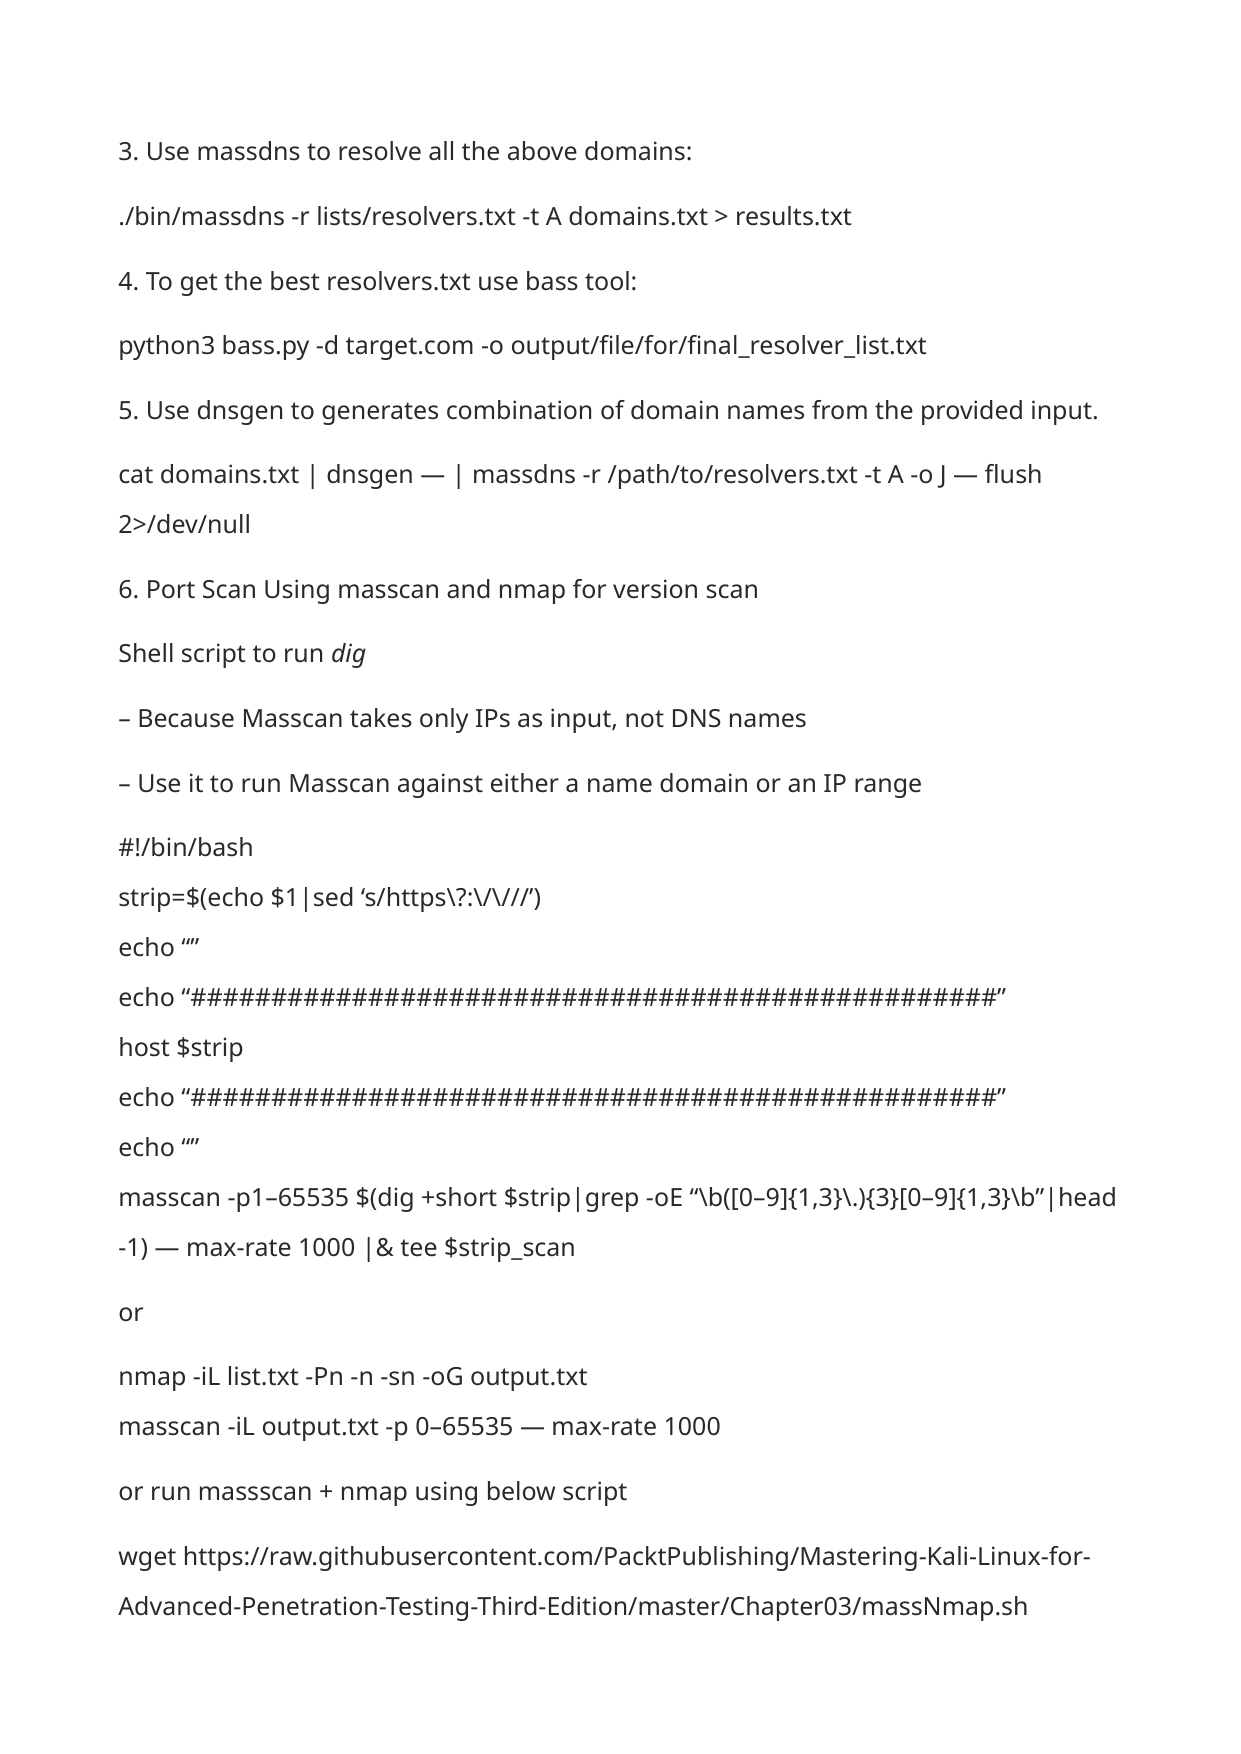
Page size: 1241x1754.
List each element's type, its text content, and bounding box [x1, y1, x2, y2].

text or [118, 1278, 1122, 1328]
text – Use it to run Masscan against either a name domain or an IP range [118, 749, 1122, 799]
text 5. Use dnsgen to generates combination of domain names from the provided input. [118, 376, 1122, 426]
text Shell script to run dig [118, 620, 1122, 670]
text cat domains.txt | dnsgen — | massdns -r /path/to/resolvers.txt -t A -o J — flush 2>/dev/null [118, 441, 1122, 541]
text 6. Port Scan Using masscan and nmap for version scan [118, 556, 1122, 606]
text #!/bin/bash strip=$(echo $1|sed ‘s/https\?:\/\///’) echo “” echo “##################################################” host $strip echo “##################################################” echo “” masscan -p1–65535 $(dig +short $strip|grep -oE “\b([0–9]{1,3}\.){3}[0–9]{1,3}\b”|head -1) — max-rate 1000 |& tee $strip_scan [118, 814, 1122, 1264]
text – Because Masscan takes only IPs as input, not DNS names [118, 685, 1122, 735]
text wget https://raw.githubusercontent.com/PacktPublishing/Mastering-Kali-Linux-for-Advanced-Penetration-Testing-Third-Edition/master/Chapter03/massNmap.sh [118, 1522, 1122, 1622]
text 4. To get the best resolvers.txt use bass tool: [118, 247, 1122, 297]
text nmap -iL list.txt -Pn -n -sn -oG output.txt masscan -iL output.txt -p 0–65535 — max-rate 1000 [118, 1343, 1122, 1443]
text python3 bass.py -d target.com -o output/file/for/final_resolver_list.txt [118, 312, 1122, 362]
text or run massscan + nmap using below script [118, 1458, 1122, 1508]
text ./bin/massdns -r lists/resolvers.txt -t A domains.txt > results.txt [118, 183, 1122, 233]
text 3. Use massdns to resolve all the above domains: [118, 118, 1122, 168]
